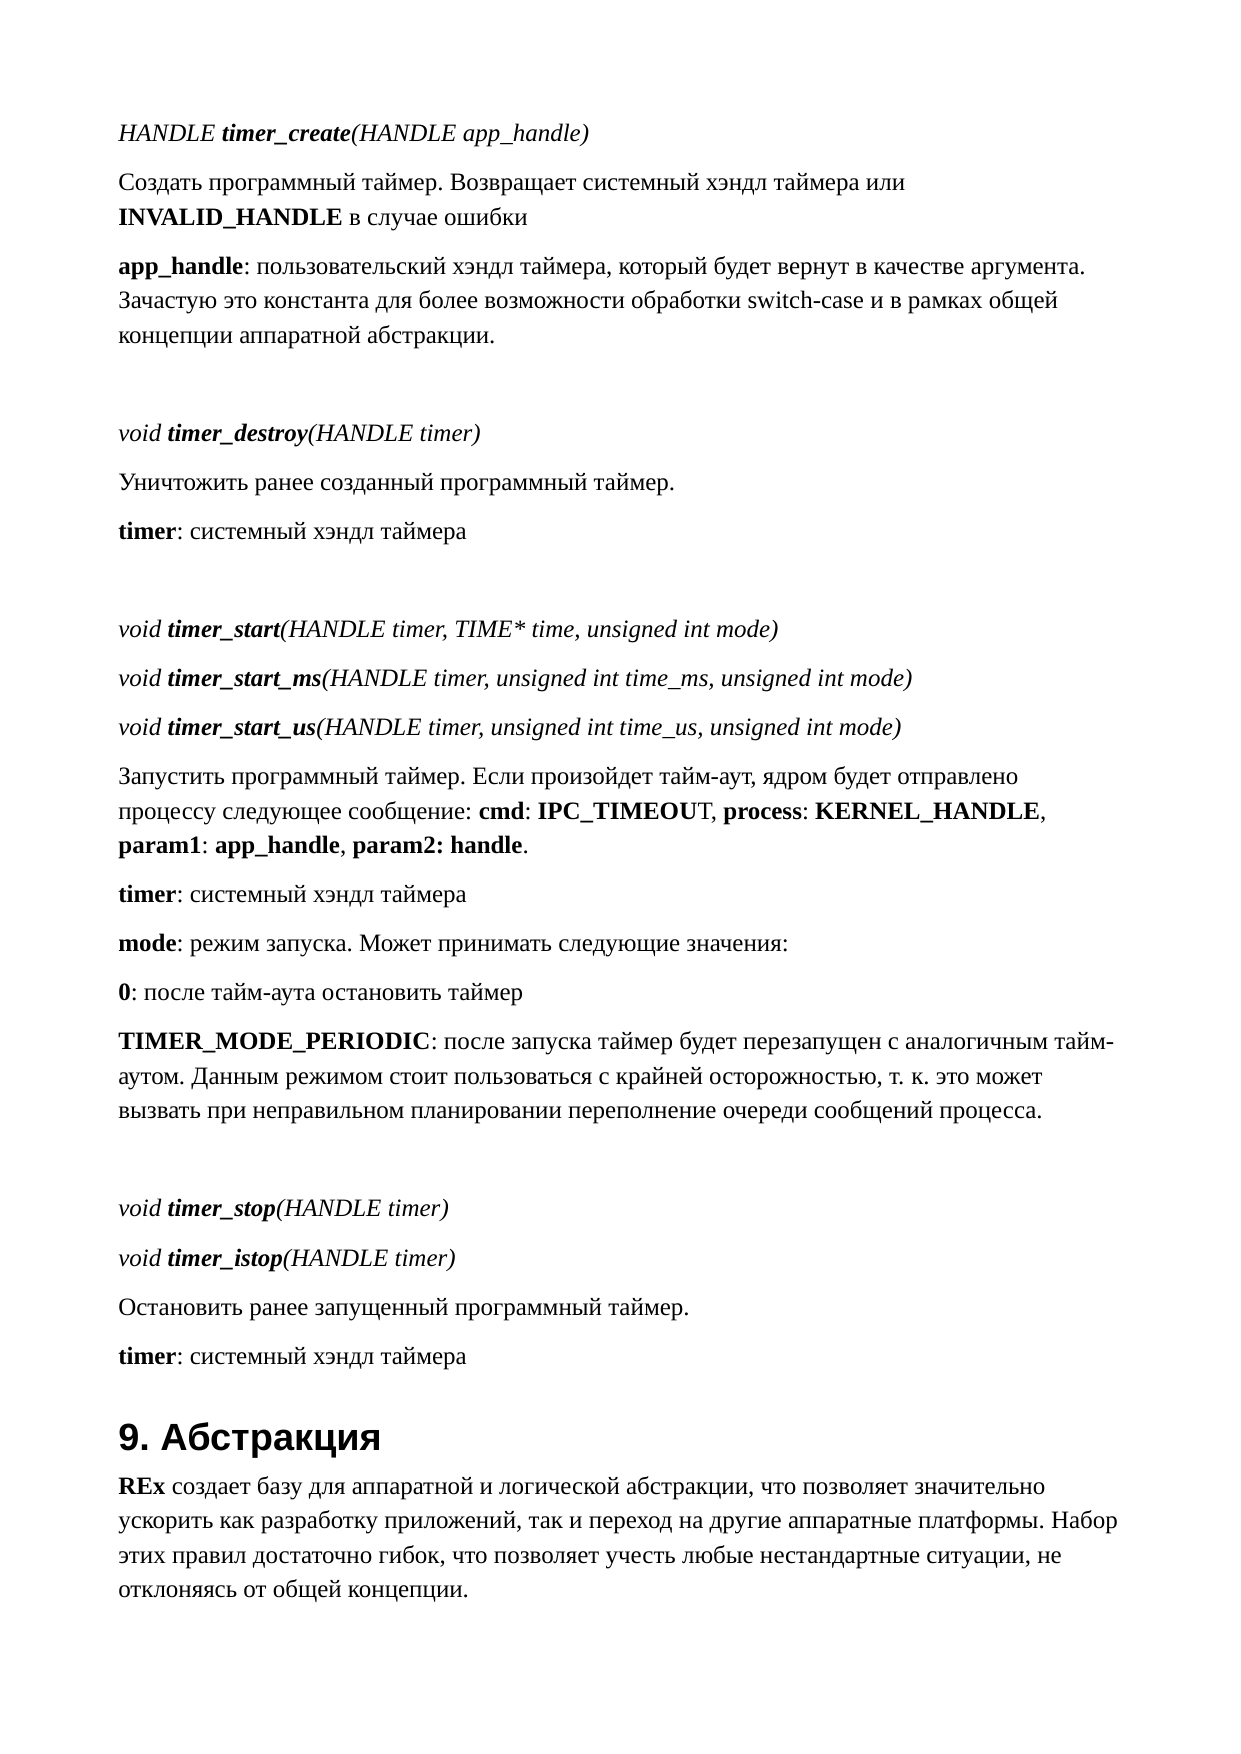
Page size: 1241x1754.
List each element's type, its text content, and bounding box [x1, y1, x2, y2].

text REx создает базу для аппаратной и логической абстракции, что позволяет значительно ускорить как разработку приложений, так и переход на другие аппаратные платформы. Набор этих правил достаточно гибок, что позволяет учесть любые нестандартные ситуации, не отклоняясь от общей концепции. [118, 1471, 1122, 1603]
text HANDLE timer_create(HANDLE app_handle) [118, 118, 1122, 147]
text timer: системный хэндл таймера [118, 1341, 1122, 1369]
text void timer_start(HANDLE timer, TIME* time, unsigned int mode) [118, 614, 1122, 643]
text Остановить ранее запущенный программный таймер. [118, 1292, 1122, 1320]
text app_handle: пользовательский хэндл таймера, который будет вернут в качестве аргумента. Зачастую это константа для более возможности обработки switch-case и в рамках общей концепции аппаратной абстракции. [118, 251, 1122, 348]
text TIMER_MODE_PERIODIC: после запуска таймер будет перезапущен с аналогичным тайм-аутом. Данным режимом стоит пользоваться с крайней осторожностью, т. к. это может вызвать при неправильном планировании переполнение очереди сообщений процесса. [118, 1026, 1122, 1124]
text timer: системный хэндл таймера [118, 879, 1122, 908]
text void timer_istop(HANDLE timer) [118, 1243, 1122, 1271]
subtitle 9. Абстракция [118, 1415, 1122, 1458]
text Запустить программный таймер. Если произойдет тайм-аут, ядром будет отправлено процессу следующее сообщение: cmd: IPC_TIMEOUT, process: KERNEL_HANDLE, param1: app_handle, param2: handle. [118, 761, 1122, 859]
text Создать программный таймер. Возвращает системный хэндл таймера или INVALID_HANDLE в случае ошибки [118, 167, 1122, 230]
text Уничтожить ранее созданный программный таймер. [118, 467, 1122, 496]
text mode: режим запуска. Может принимать следующие значения: [118, 928, 1122, 957]
text void timer_start_ms(HANDLE timer, unsigned int time_ms, unsigned int mode) [118, 663, 1122, 692]
text void timer_stop(HANDLE timer) [118, 1193, 1122, 1222]
text void timer_destroy(HANDLE timer) [118, 418, 1122, 447]
text timer: системный хэндл таймера [118, 516, 1122, 545]
text 0: после тайм-аута остановить таймер [118, 977, 1122, 1006]
text void timer_start_us(HANDLE timer, unsigned int time_us, unsigned int mode) [118, 712, 1122, 741]
